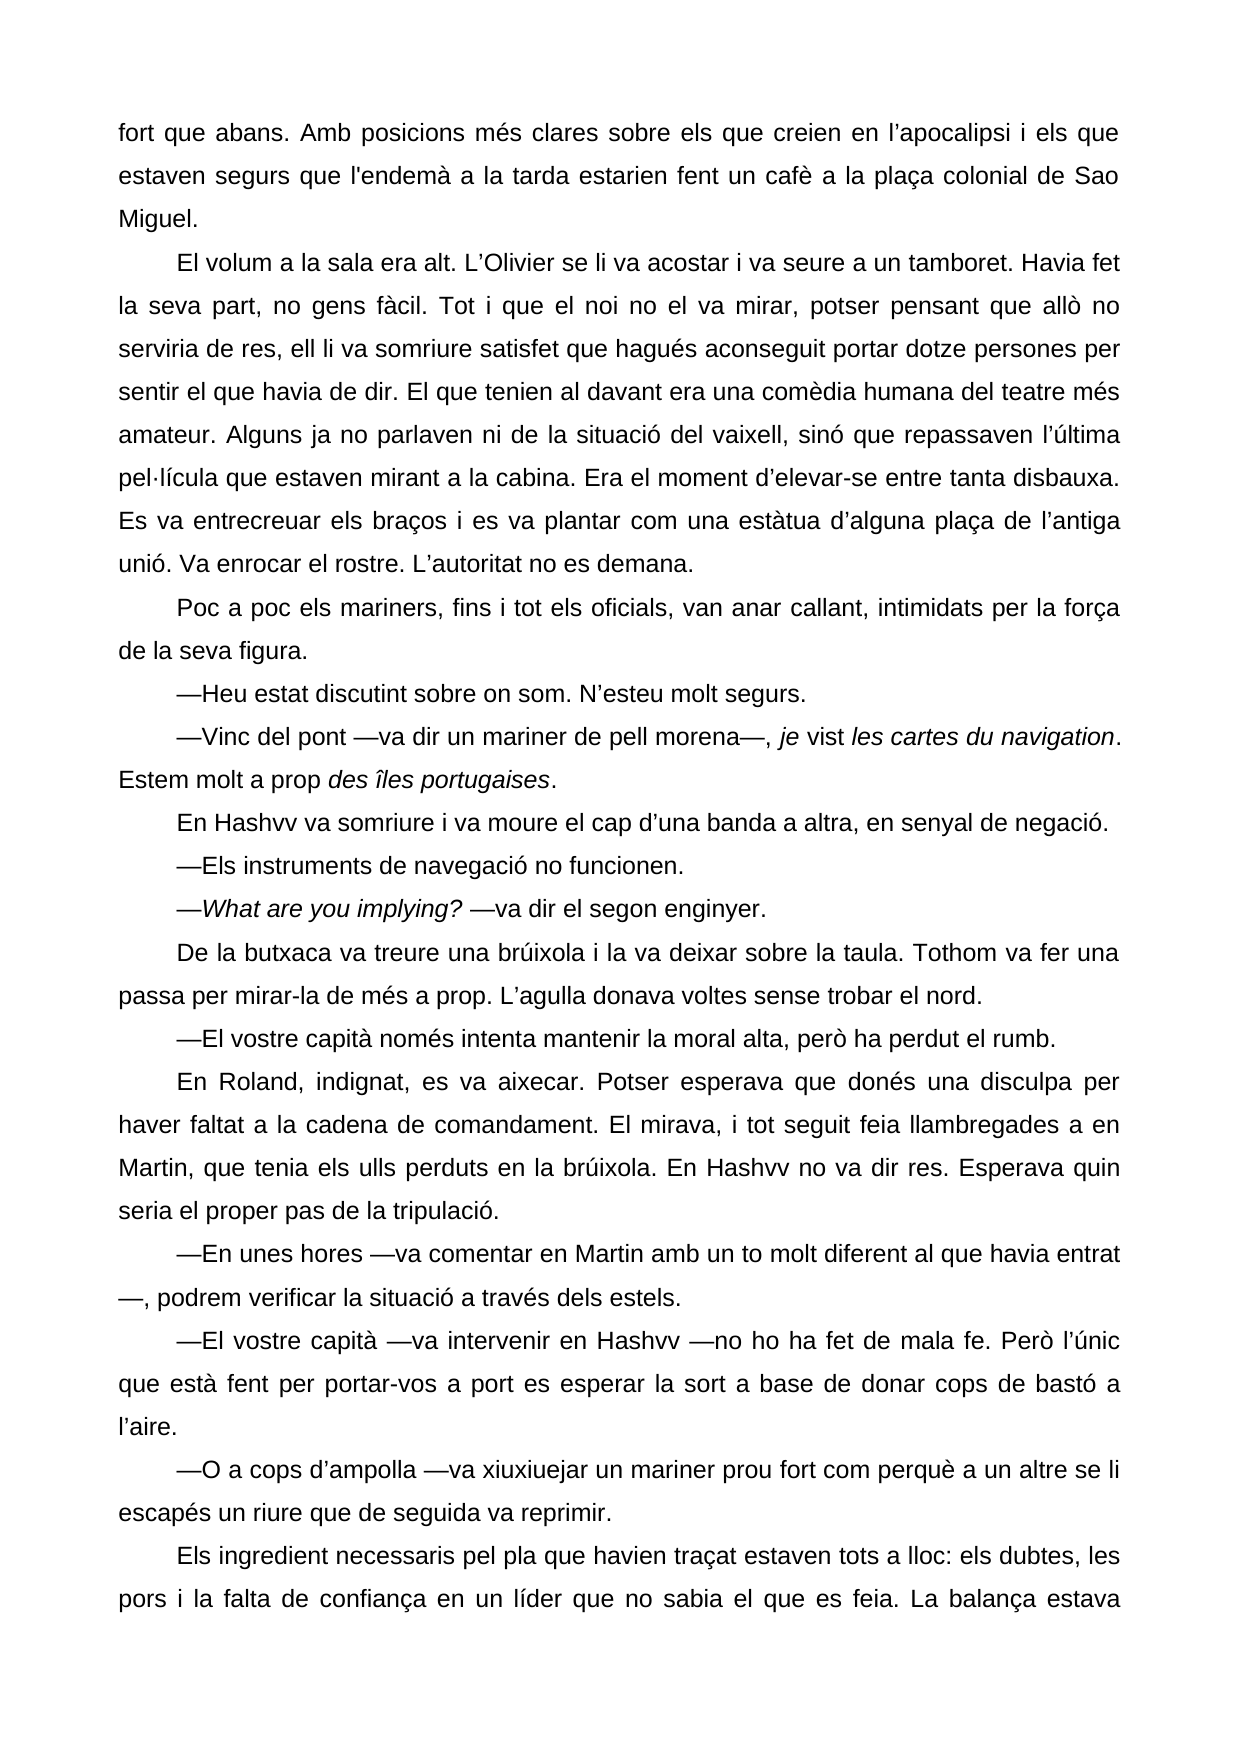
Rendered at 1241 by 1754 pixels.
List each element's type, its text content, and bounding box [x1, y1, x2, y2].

text —Vinc del pont —va dir un mariner de pell morena—, je vist les cartes du navigation. Estem molt a prop des îles portugaises. [118, 722, 1122, 794]
text Poc a poc els mariners, fins i tot els oficials, van anar callant, intimidats per la força de la seva figura. [118, 592, 1122, 664]
text —El vostre capità —va intervenir en Hashvv —no ho ha fet de mala fe. Però l’únic que està fent per portar-vos a port es esperar la sort a base de donar cops de bastó a l’aire. [118, 1326, 1122, 1441]
text El volum a la sala era alt. L’Olivier se li va acostar i va seure a un tamboret. Havia fet la seva part, no gens fàcil. Tot i que el noi no el va mirar, potser pensant que allò no serviria de res, ell li va somriure satisfet que hagués aconseguit portar dotze persones per sentir el que havia de dir. El que tenien al davant era una comèdia humana del teatre més amateur. Alguns ja no parlaven ni de la situació del vaixell, sinó que repassaven l’última pel·lícula que estaven mirant a la cabina. Era el moment d’elevar-se entre tanta disbauxa. Es va entrecreuar els braços i es va plantar com una estàtua d’alguna plaça de l’antiga unió. Va enrocar el rostre. L’autoritat no es demana. [118, 247, 1122, 578]
text En Hashvv va somriure i va moure el cap d’una banda a altra, en senyal de negació. [118, 808, 1122, 837]
text En Roland, indignat, es va aixecar. Potser esperava que donés una disculpa per haver faltat a la cadena de comandament. El mirava, i tot seguit feia llambregades a en Martin, que tenia els ulls perduts en la brúixola. En Hashvv no va dir res. Esperava quin seria el proper pas de la tripulació. [118, 1067, 1122, 1225]
text —El vostre capità només intenta mantenir la moral alta, però ha perdut el rumb. [118, 1024, 1122, 1052]
text —O a cops d’ampolla —va xiuxiuejar un mariner prou fort com perquè a un altre se li escapés un riure que de seguida va reprimir. [118, 1455, 1122, 1527]
text —Heu estat discutint sobre on som. N’esteu molt segurs. [118, 679, 1122, 707]
text —En unes hores —va comentar en Martin amb un to molt diferent al que havia entrat—, podrem verificar la situació a través dels estels. [118, 1239, 1122, 1311]
text —Els instruments de navegació no funcionen. [118, 851, 1122, 880]
text fort que abans. Amb posicions més clares sobre els que creien en l’apocalipsi i els que estaven segurs que l'endemà a la tarda estarien fent un cafè a la plaça colonial de Sao Miguel. [118, 118, 1122, 233]
text Els ingredient necessaris pel pla que havien traçat estaven tots a lloc: els dubtes, les pors i la falta de confiança en un líder que no sabia el que es feia. La balança estava [118, 1541, 1122, 1613]
text De la butxaca va treure una brúixola i la va deixar sobre la taula. Tothom va fer una passa per mirar-la de més a prop. L’agulla donava voltes sense trobar el nord. [118, 937, 1122, 1009]
text —What are you implying? —va dir el segon enginyer. [118, 894, 1122, 923]
